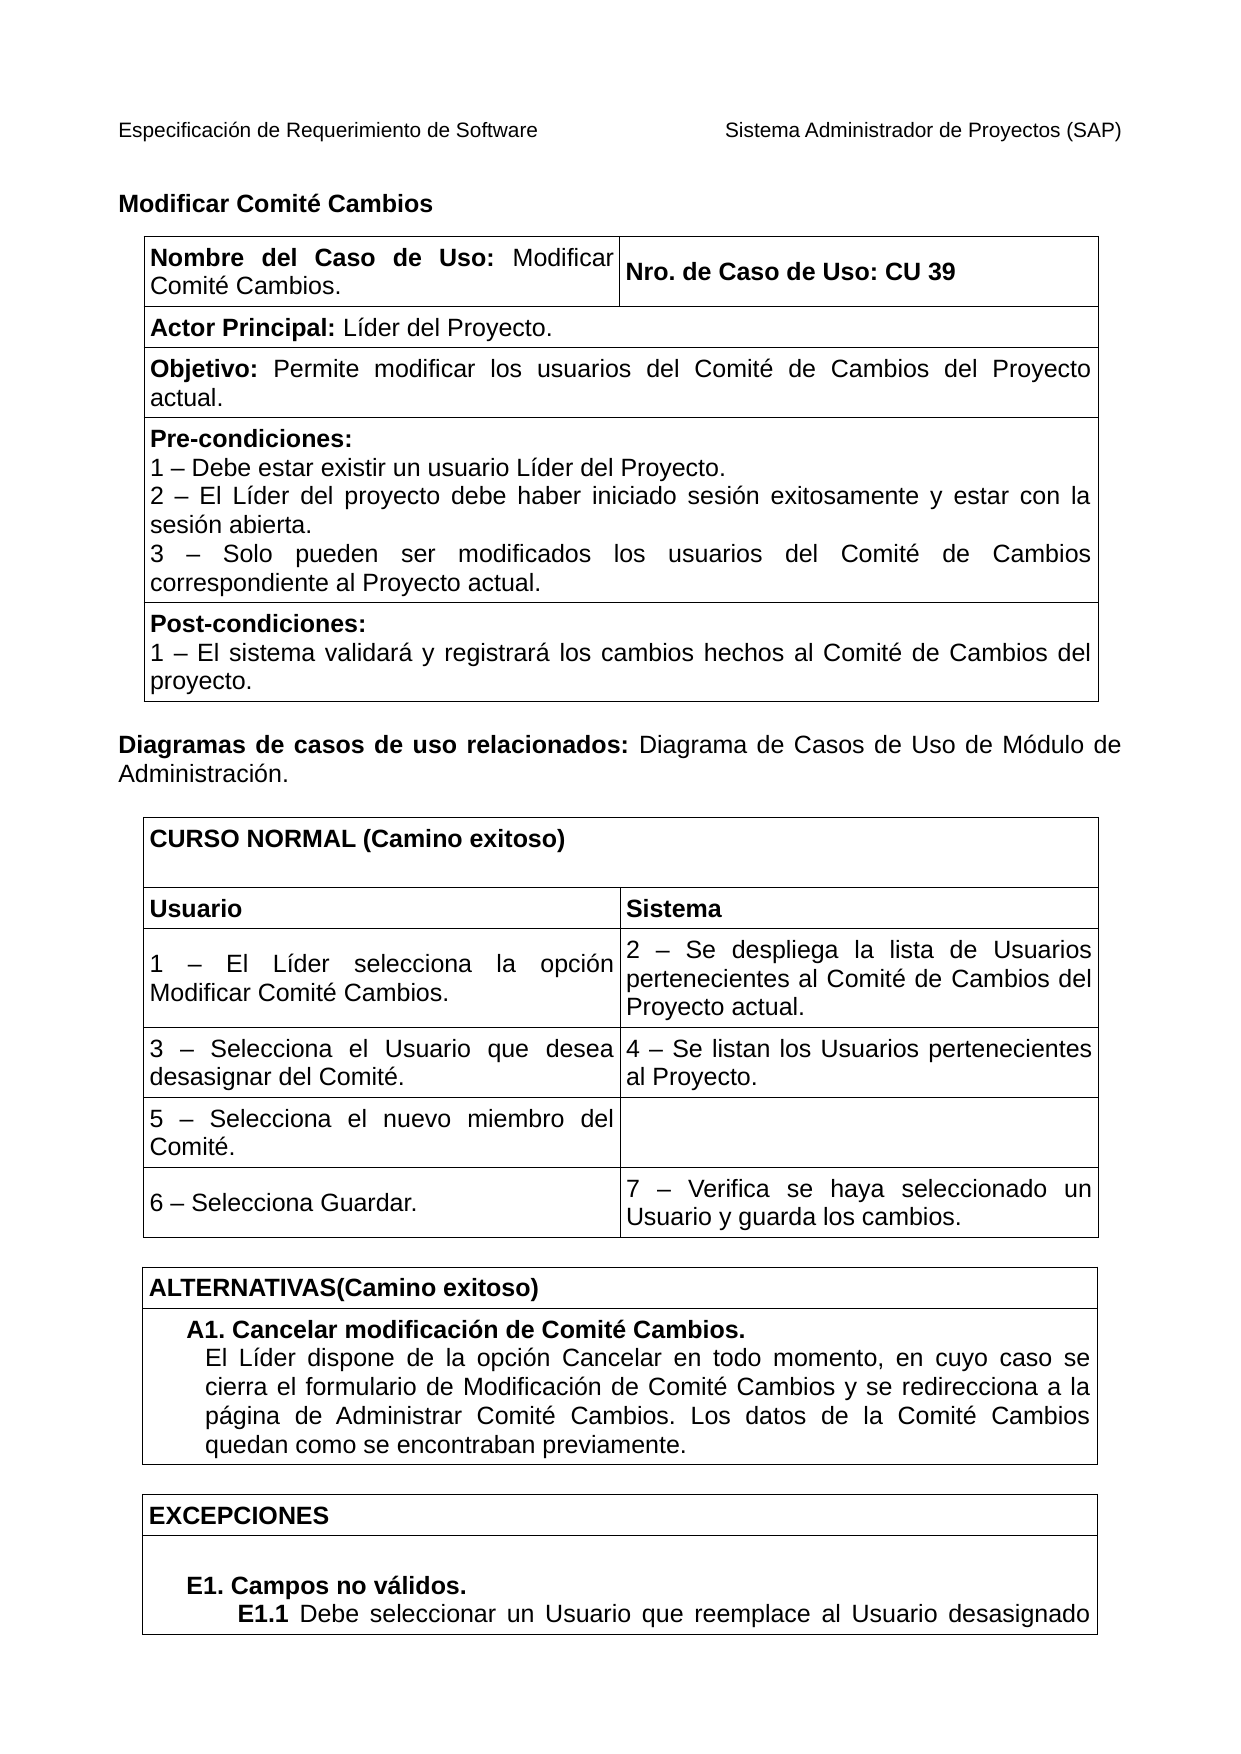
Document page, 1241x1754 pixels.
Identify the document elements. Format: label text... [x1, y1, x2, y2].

table_cell 3 – Selecciona el Usuario que desea desasignar del Comité. [144, 1028, 620, 1097]
table_header EXCEPCIONES [143, 1495, 1097, 1535]
text Modificar Comité Cambios [118, 189, 1122, 218]
table_header CURSO NORMAL (Camino exitoso) [144, 818, 1098, 887]
table_cell Actor Principal: Líder del Proyecto. [145, 307, 1098, 347]
table_cell Usuario [144, 888, 620, 928]
table_cell 5 – Selecciona el nuevo miembro del Comité. [144, 1098, 620, 1167]
table_header Nro. de Caso de Uso: CU 39 [620, 237, 1098, 306]
table_cell 7 – Verifica se haya seleccionado un Usuario y guarda los cambios. [621, 1168, 1098, 1237]
table_cell Objetivo: Permite modificar los usuarios del Comité de Cambios del Proyecto actual. [145, 348, 1098, 417]
text Diagramas de casos de uso relacionados: Diagrama de Casos de Uso de Módulo de Administración. [118, 731, 1122, 788]
table_cell 2 – Se despliega la lista de Usuarios pertenecientes al Comité de Cambios del Proyecto actual. [621, 929, 1098, 1027]
table_cell Post-condiciones: 1 – El sistema validará y registrará los cambios hechos al Comité de Cambios del proyecto. [145, 603, 1098, 701]
table_cell E1. Campos no válidos. E1.1 Debe seleccionar un Usuario que reemplace al Usuario desasignado [143, 1536, 1097, 1634]
table_cell Sistema [621, 888, 1098, 928]
table_cell Pre-condiciones: 1 – Debe estar existir un usuario Líder del Proyecto. 2 – El Líder del proyecto debe haber iniciado sesión exitosamente y estar con la sesión abierta. 3 – Solo pueden ser modificados los usuarios del Comité de Cambios correspondiente al Proyecto actual. [145, 418, 1098, 602]
table_cell [621, 1098, 1098, 1167]
table_cell A1. Cancelar modificación de Comité Cambios. El Líder dispone de la opción Cancelar en todo momento, en cuyo caso se cierra el formulario de Modificación de Comité Cambios y se redirecciona a la página de Administrar Comité Cambios. Los datos de la Comité Cambios quedan como se encontraban previamente. [143, 1309, 1097, 1464]
table_cell 1 – El Líder selecciona la opción Modificar Comité Cambios. [144, 929, 620, 1027]
table_cell 6 – Selecciona Guardar. [144, 1168, 620, 1237]
table_header ALTERNATIVAS(Camino exitoso) [143, 1268, 1097, 1308]
table_cell 4 – Se listan los Usuarios pertenecientes al Proyecto. [621, 1028, 1098, 1097]
table_header Nombre del Caso de Uso: Modificar Comité Cambios. [145, 237, 619, 306]
